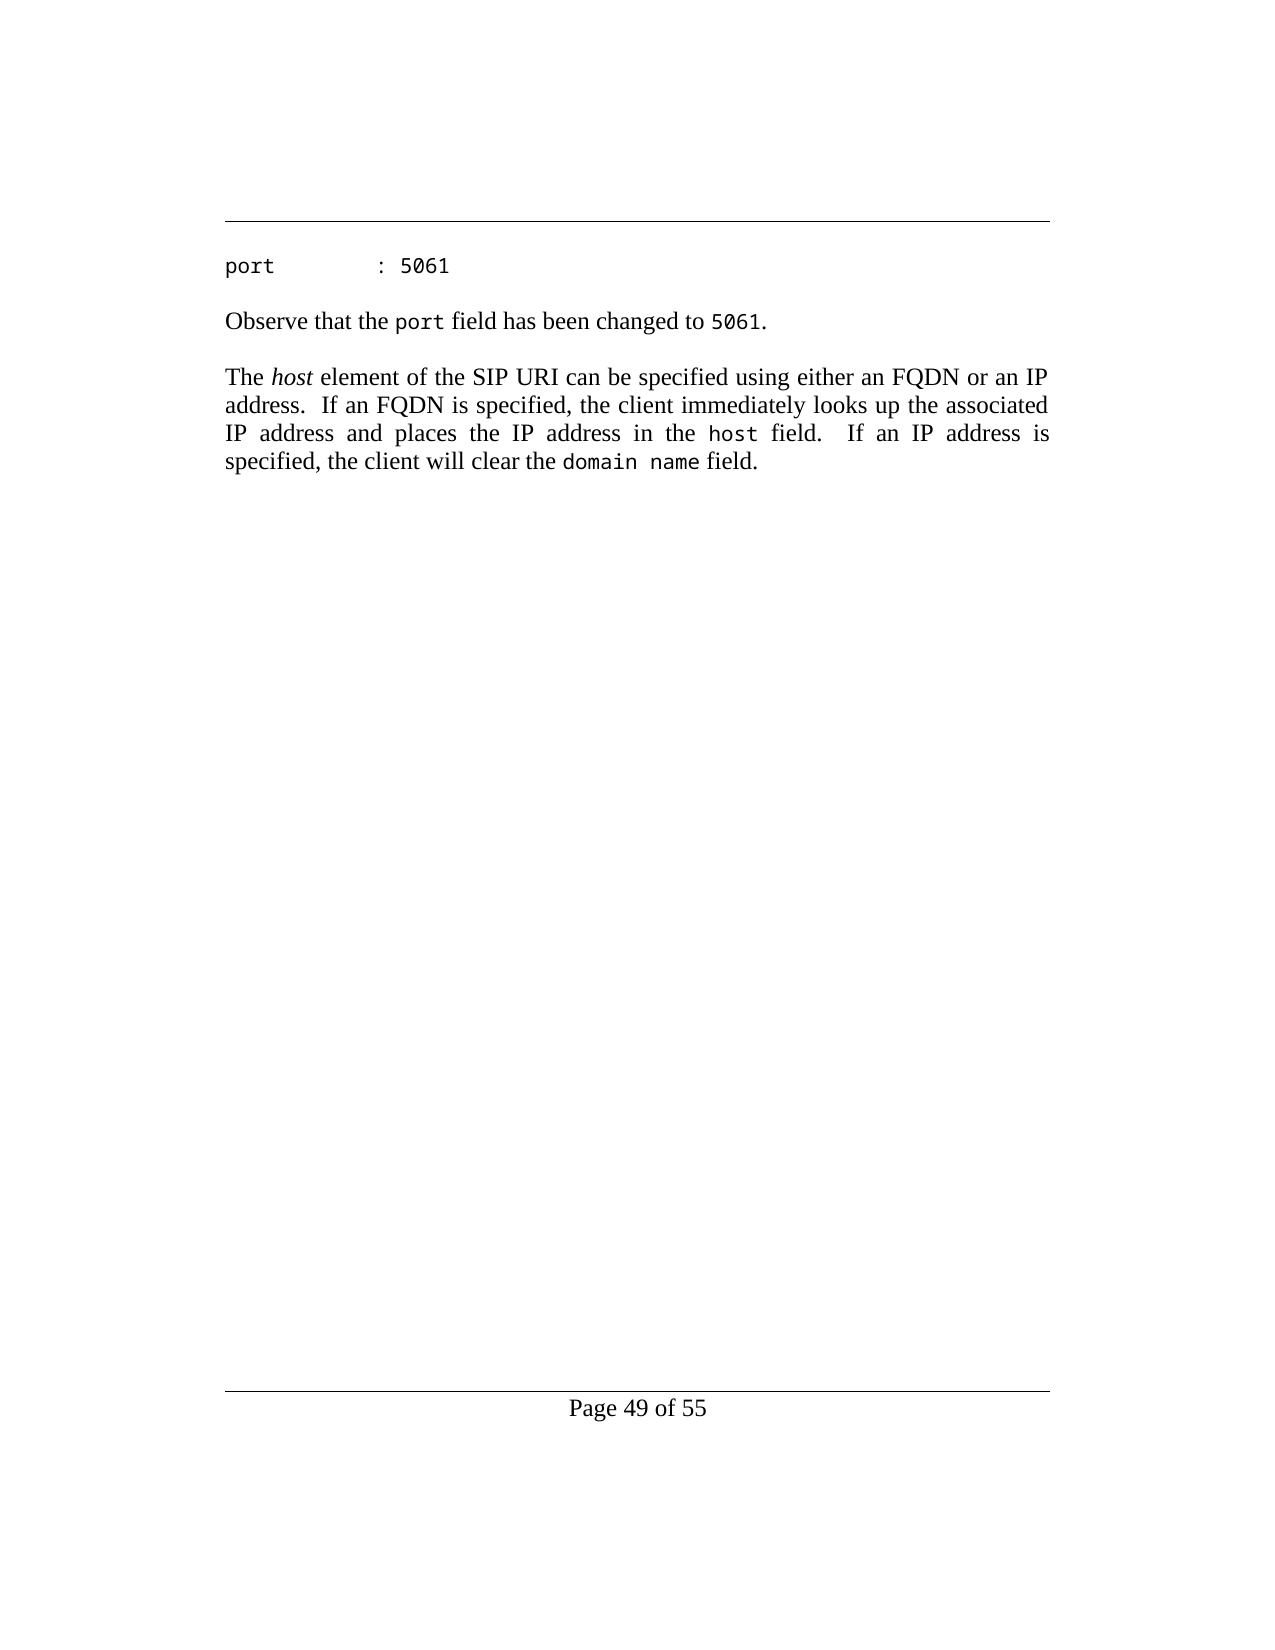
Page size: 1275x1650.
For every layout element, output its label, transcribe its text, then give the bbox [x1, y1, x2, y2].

text port : 5061 [225, 251, 1050, 279]
text Observe that the port field has been changed to 5061. [225, 307, 1050, 336]
text The host element of the SIP URI can be specified using either an FQDN or an IP address. If an FQDN is specified, the client immediately looks up the associated IP address and places the IP address in the host field. If an IP address is specified, the client will clear the domain name field. [225, 363, 1050, 475]
